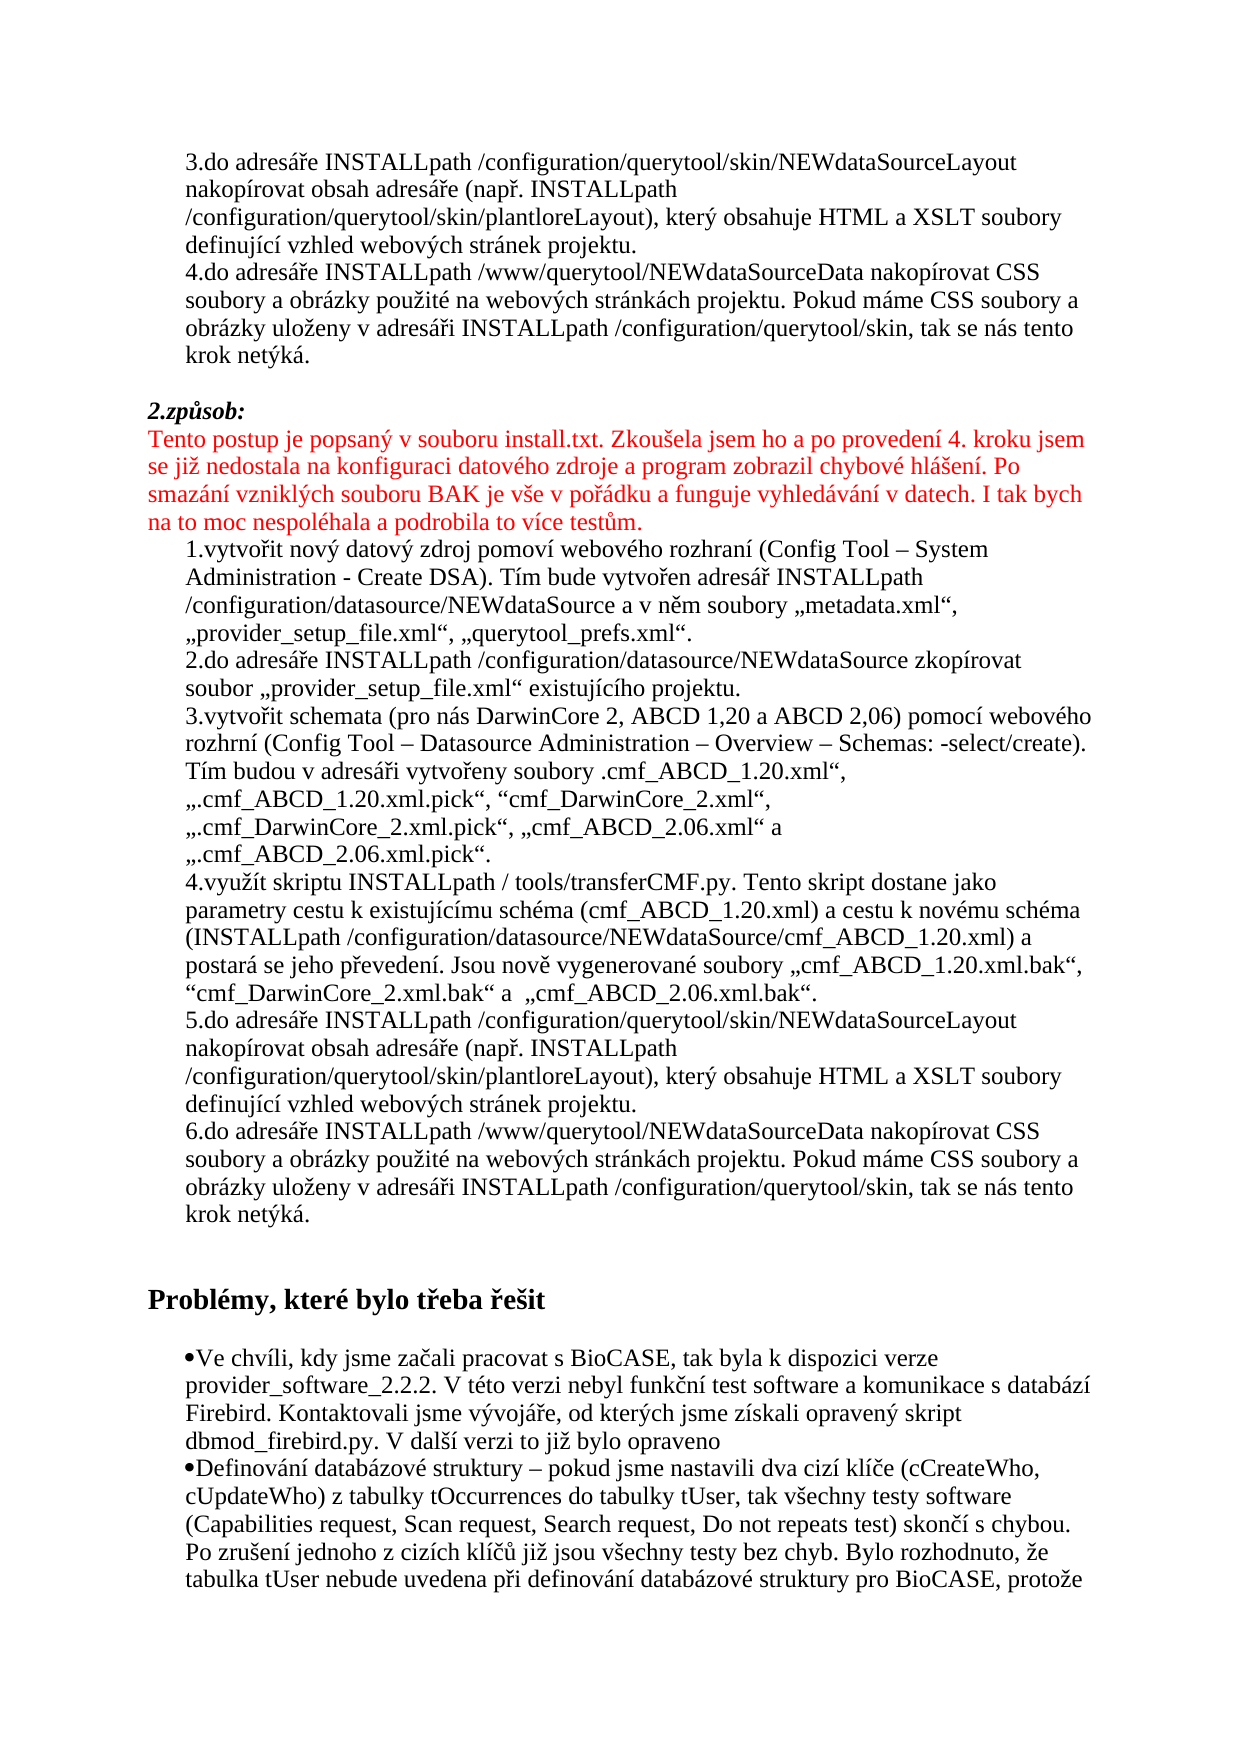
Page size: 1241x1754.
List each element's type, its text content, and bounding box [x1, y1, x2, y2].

subtitle 2.způsob: [148, 397, 1092, 425]
list využít skriptu INSTALLpath / tools/transferCMF.py. Tento skript dostane jako parametry cestu k existujícímu schéma (cmf_ABCD_1.20.xml) a cestu k novému schéma (INSTALLpath /configuration/datasource/NEWdataSource/cmf_ABCD_1.20.xml) a postará se jeho převedení. Jsou nově vygenerované soubory „cmf_ABCD_1.20.xml.bak“, “cmf_DarwinCore_2.xml.bak“ a „cmf_ABCD_2.06.xml.bak“. [185, 868, 1092, 1007]
text Tento postup je popsaný v souboru install.txt. Zkoušela jsem ho a po provedení 4. kroku jsem se již nedostala na konfiguraci datového zdroje a program zobrazil chybové hlášení. Po smazání vzniklých souboru BAK je vše v pořádku a funguje vyhledávání v datech. I tak bych na to moc nespoléhala a podrobila to více testům. [148, 425, 1092, 536]
list vytvořit nový datový zdroj pomoví webového rozhraní (Config Tool – System Administration - Create DSA). Tím bude vytvořen adresář INSTALLpath /configuration/datasource/NEWdataSource a v něm soubory „metadata.xml“, „provider_setup_file.xml“, „querytool_prefs.xml“. [185, 536, 1092, 646]
list do adresáře INSTALLpath /www/querytool/NEWdataSourceData nakopírovat CSS soubory a obrázky použité na webových stránkách projektu. Pokud máme CSS soubory a obrázky uloženy v adresáři INSTALLpath /configuration/querytool/skin, tak se nás tento krok netýká. [185, 1117, 1092, 1228]
list Ve chvíli, kdy jsme začali pracovat s BioCASE, tak byla k dispozici verze provider_software_2.2.2. V této verzi nebyl funkční test software a komunikace s databází Firebird. Kontaktovali jsme vývojáře, od kterých jsme získali opravený skript dbmod_firebird.py. V další verzi to již bylo opraveno [185, 1344, 1092, 1454]
list Definování databázové struktury – pokud jsme nastavili dva cizí klíče (cCreateWho, cUpdateWho) z tabulky tOccurrences do tabulky tUser, tak všechny testy software (Capabilities request, Scan request, Search request, Do not repeats test) skončí s chybou. Po zrušení jednoho z cizích klíčů již jsou všechny testy bez chyb. Bylo rozhodnuto, že tabulka tUser nebude uvedena při definování databázové struktury pro BioCASE, protože [185, 1454, 1092, 1593]
list vytvořit schemata (pro nás DarwinCore 2, ABCD 1,20 a ABCD 2,06) pomocí webového rozhrní (Config Tool – Datasource Administration – Overview – Schemas: -select/create). Tím budou v adresáři vytvořeny soubory .cmf_ABCD_1.20.xml“, „.cmf_ABCD_1.20.xml.pick“, “cmf_DarwinCore_2.xml“, „.cmf_DarwinCore_2.xml.pick“, „cmf_ABCD_2.06.xml“ a „.cmf_ABCD_2.06.xml.pick“. [185, 702, 1092, 868]
subtitle Problémy, které bylo třeba řešit [148, 1284, 1092, 1316]
list do adresáře INSTALLpath /configuration/querytool/skin/NEWdataSourceLayout nakopírovat obsah adresáře (např. INSTALLpath /configuration/querytool/skin/plantloreLayout), který obsahuje HTML a XSLT soubory definující vzhled webových stránek projektu. [185, 1007, 1092, 1117]
list do adresáře INSTALLpath /www/querytool/NEWdataSourceData nakopírovat CSS soubory a obrázky použité na webových stránkách projektu. Pokud máme CSS soubory a obrázky uloženy v adresáři INSTALLpath /configuration/querytool/skin, tak se nás tento krok netýká. [185, 258, 1092, 369]
list do adresáře INSTALLpath /configuration/querytool/skin/NEWdataSourceLayout nakopírovat obsah adresáře (např. INSTALLpath /configuration/querytool/skin/plantloreLayout), který obsahuje HTML a XSLT soubory definující vzhled webových stránek projektu. [185, 148, 1092, 258]
list do adresáře INSTALLpath /configuration/datasource/NEWdataSource zkopírovat soubor „provider_setup_file.xml“ existujícího projektu. [185, 646, 1092, 702]
